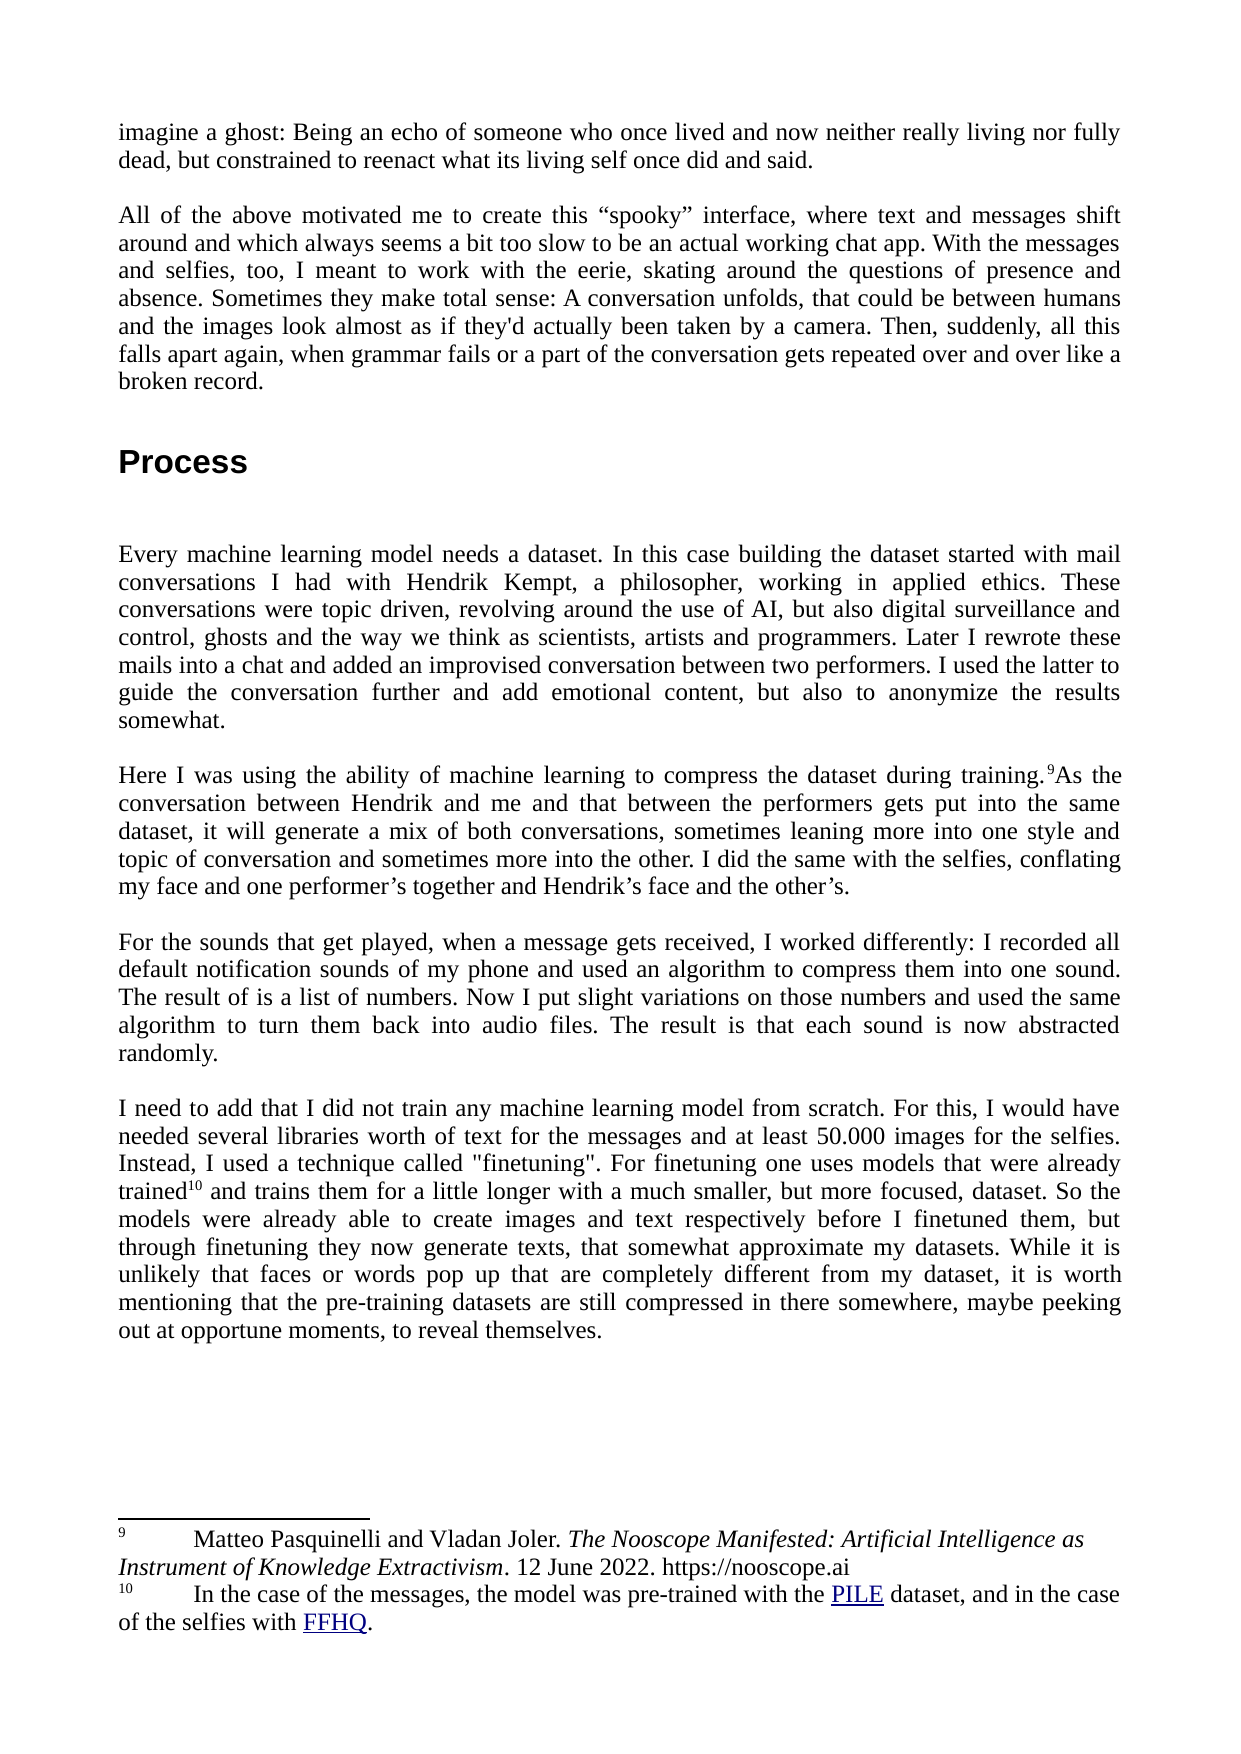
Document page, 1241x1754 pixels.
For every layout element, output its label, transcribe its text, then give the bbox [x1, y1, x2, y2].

text I need to add that I did not train any machine learning model from scratch. For this, I would have needed several libraries worth of text for the messages and at least 50.000 images for the selfies. Instead, I used a technique called "finetuning". For finetuning one uses models that were already trained and trains them for a little longer with a much smaller, but more focused, dataset. So the models were already able to create images and text respectively before I finetuned them, but through finetuning they now generate texts, that somewhat approximate my datasets. While it is unlikely that faces or words pop up that are completely different from my dataset, it is worth mentioning that the pre-training datasets are still compressed in there somewhere, maybe peeking out at opportune moments, to reveal themselves. [118, 1094, 1122, 1343]
text Here I was using the ability of machine learning to compress the dataset during training.As the conversation between Hendrik and me and that between the performers gets put into the same dataset, it will generate a mix of both conversations, sometimes leaning more into one style and topic of conversation and sometimes more into the other. I did the same with the selfies, conflating my face and one performer’s together and Hendrik’s face and the other’s. [118, 762, 1122, 900]
text Every machine learning model needs a dataset. In this case building the dataset started with mail conversations I had with Hendrik Kempt, a philosopher, working in applied ethics. These conversations were topic driven, revolving around the use of AI, but also digital surveillance and control, ghosts and the way we think as scientists, artists and programmers. Later I rewrote these mails into a chat and added an improvised conversation between two performers. I used the latter to guide the conversation further and add emotional content, but also to anonymize the results somewhat. [118, 540, 1122, 734]
text imagine a ghost: Being an echo of someone who once lived and now neither really living nor fully dead, but constrained to reenact what its living self once did and said. [118, 118, 1122, 173]
text Matteo Pasquinelli and Vladan Joler. The Nooscope Manifested: Artificial Intelligence as Instrument of Knowledge Extractivism. 12 June 2022. https://nooscope.ai [118, 1525, 1122, 1580]
text In the case of the messages, the model was pre-trained with the PILE dataset, and in the case of the selfies with FFHQ. [118, 1580, 1122, 1636]
subtitle Process [118, 444, 1122, 481]
text All of the above motivated me to create this “spooky” interface, where text and messages shift around and which always seems a bit too slow to be an actual working chat app. With the messages and selfies, too, I meant to work with the eerie, skating around the questions of presence and absence. Sometimes they make total sense: A conversation unfolds, that could be between humans and the images look almost as if they'd actually been taken by a camera. Then, suddenly, all this falls apart again, when grammar fails or a part of the conversation gets repeated over and over like a broken record. [118, 201, 1122, 395]
text For the sounds that get played, when a message gets received, I worked differently: I recorded all default notification sounds of my phone and used an algorithm to compress them into one sound. The result of is a list of numbers. Now I put slight variations on those numbers and used the same algorithm to turn them back into audio files. The result is that each sound is now abstracted randomly. [118, 928, 1122, 1066]
